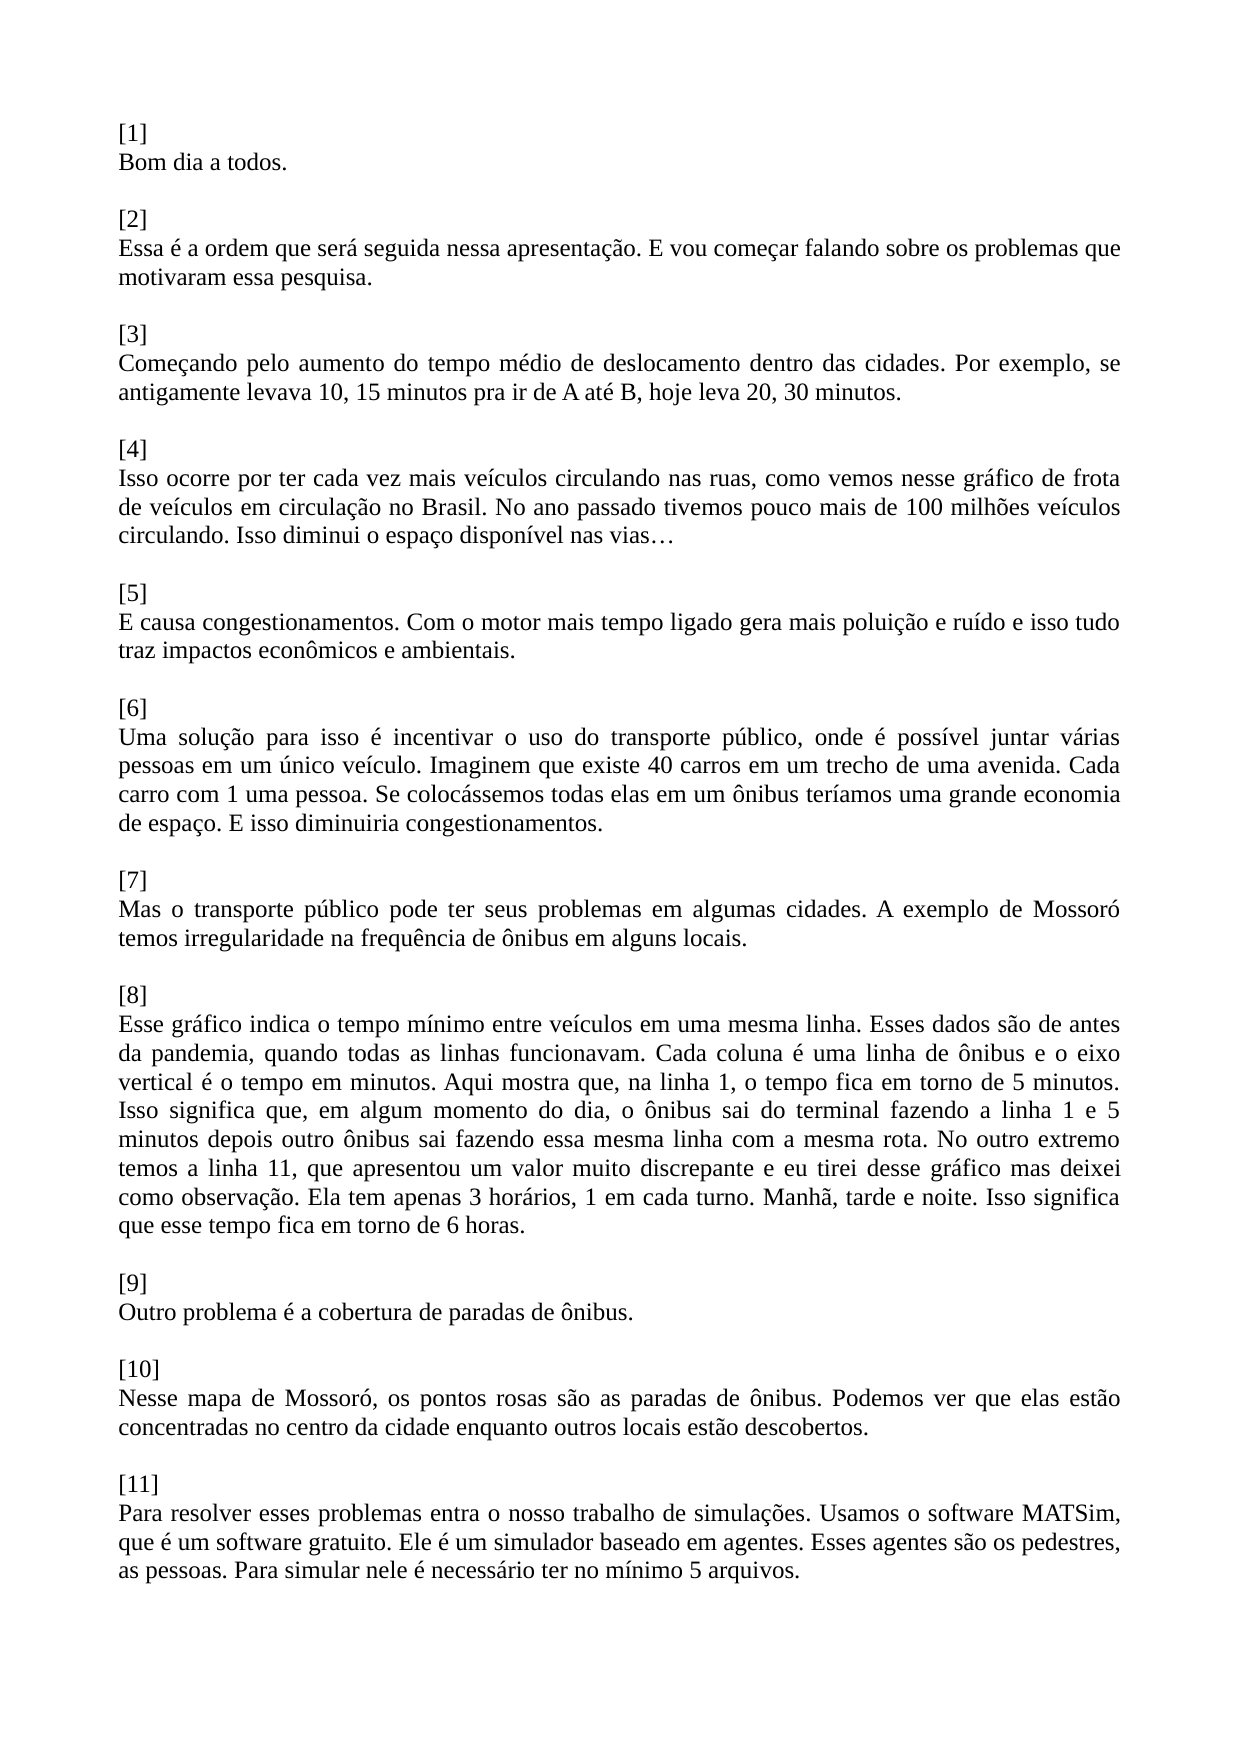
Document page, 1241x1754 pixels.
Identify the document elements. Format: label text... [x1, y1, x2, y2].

text Mas o transporte público pode ter seus problemas em algumas cidades. A exemplo de Mossoró temos irregularidade na frequência de ônibus em alguns locais. [118, 894, 1122, 952]
text Esse gráfico indica o tempo mínimo entre veículos em uma mesma linha. Esses dados são de antes da pandemia, quando todas as linhas funcionavam. Cada coluna é uma linha de ônibus e o eixo vertical é o tempo em minutos. Aqui mostra que, na linha 1, o tempo fica em torno de 5 minutos. Isso significa que, em algum momento do dia, o ônibus sai do terminal fazendo a linha 1 e 5 minutos depois outro ônibus sai fazendo essa mesma linha com a mesma rota. No outro extremo temos a linha 11, que apresentou um valor muito discrepante e eu tirei desse gráfico mas deixei como observação. Ela tem apenas 3 horários, 1 em cada turno. Manhã, tarde e noite. Isso significa que esse tempo fica em torno de 6 horas. [118, 1009, 1122, 1239]
text [7] [118, 866, 1122, 894]
text [10] [118, 1354, 1122, 1383]
text [6] [118, 693, 1122, 722]
text E causa congestionamentos. Com o motor mais tempo ligado gera mais poluição e ruído e isso tudo traz impactos econômicos e ambientais. [118, 607, 1122, 664]
text [11] [118, 1469, 1122, 1498]
text [4] [118, 434, 1122, 463]
text Essa é a ordem que será seguida nessa apresentação. E vou começar falando sobre os problemas que motivaram essa pesquisa. [118, 233, 1122, 291]
text [9] [118, 1268, 1122, 1297]
text Uma solução para isso é incentivar o uso do transporte público, onde é possível juntar várias pessoas em um único veículo. Imaginem que existe 40 carros em um trecho de uma avenida. Cada carro com 1 uma pessoa. Se colocássemos todas elas em um ônibus teríamos uma grande economia de espaço. E isso diminuiria congestionamentos. [118, 722, 1122, 837]
text [8] [118, 981, 1122, 1009]
text [2] [118, 204, 1122, 233]
text Nesse mapa de Mossoró, os pontos rosas são as paradas de ônibus. Podemos ver que elas estão concentradas no centro da cidade enquanto outros locais estão descobertos. [118, 1383, 1122, 1441]
text Isso ocorre por ter cada vez mais veículos circulando nas ruas, como vemos nesse gráfico de frota de veículos em circulação no Brasil. No ano passado tivemos pouco mais de 100 milhões veículos circulando. Isso diminui o espaço disponível nas vias… [118, 463, 1122, 549]
text Outro problema é a cobertura de paradas de ônibus. [118, 1297, 1122, 1326]
text [3] [118, 319, 1122, 348]
text Começando pelo aumento do tempo médio de deslocamento dentro das cidades. Por exemplo, se antigamente levava 10, 15 minutos pra ir de A até B, hoje leva 20, 30 minutos. [118, 348, 1122, 406]
text [5] [118, 578, 1122, 607]
text [1] [118, 118, 1122, 147]
text Bom dia a todos. [118, 147, 1122, 176]
text Para resolver esses problemas entra o nosso trabalho de simulações. Usamos o software MATSim, que é um software gratuito. Ele é um simulador baseado em agentes. Esses agentes são os pedestres, as pessoas. Para simular nele é necessário ter no mínimo 5 arquivos. [118, 1498, 1122, 1584]
